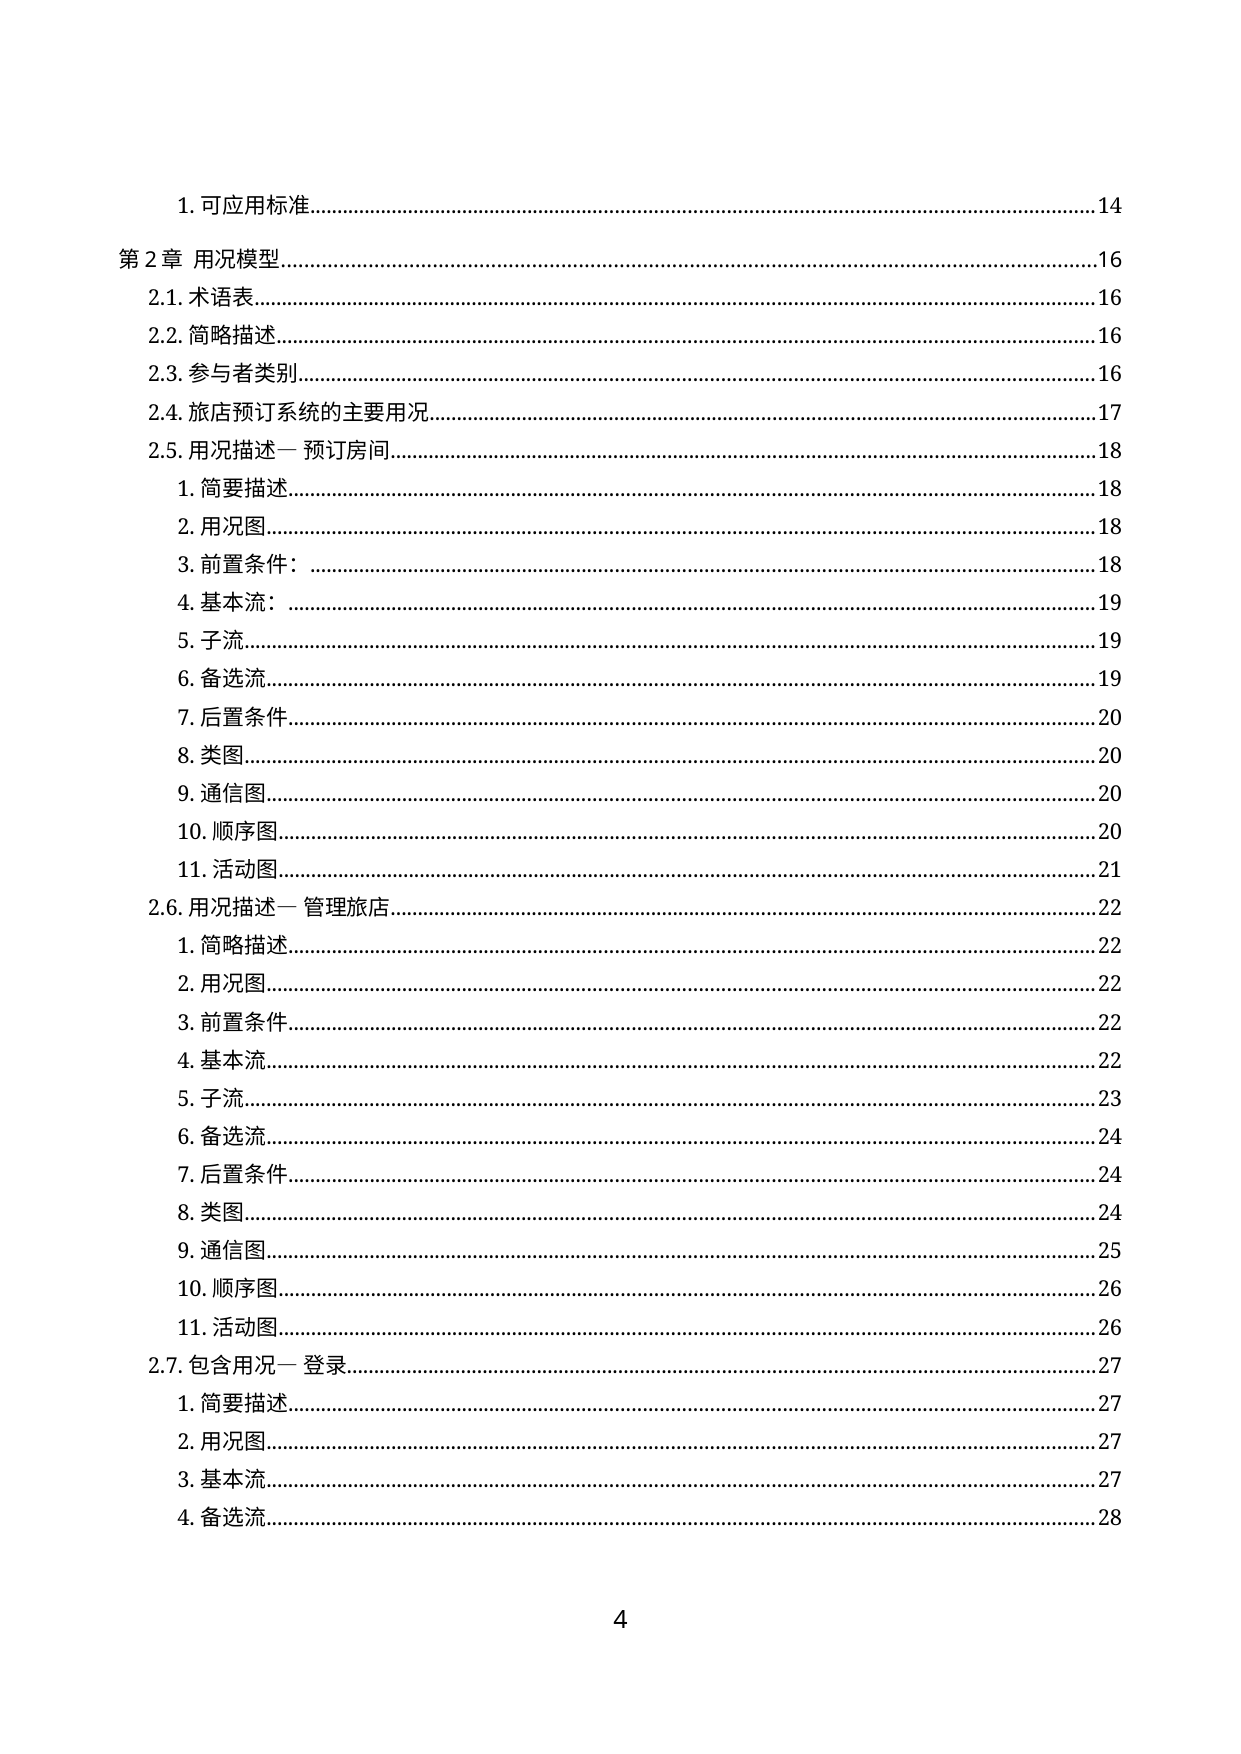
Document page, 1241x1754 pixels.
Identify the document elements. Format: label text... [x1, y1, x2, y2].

text 4. 备选流 28 [177, 1500, 1122, 1532]
text 2. 用况图 27 [177, 1424, 1122, 1456]
text 3. 前置条件： 18 [177, 547, 1122, 579]
text 4. 基本流： 19 [177, 585, 1122, 617]
text 5. 子流 23 [177, 1081, 1122, 1112]
text 7. 后置条件 24 [177, 1157, 1122, 1189]
text 2.6. 用况描述— 管理旅店 22 [148, 890, 1122, 922]
text 11. 活动图 21 [177, 852, 1122, 884]
text 10. 顺序图 26 [177, 1271, 1122, 1303]
text 7. 后置条件 20 [177, 699, 1122, 731]
text 9. 通信图 20 [177, 776, 1122, 807]
text 2.5. 用况描述— 预订房间 18 [148, 433, 1122, 464]
text 10. 顺序图 20 [177, 814, 1122, 846]
text 8. 类图 20 [177, 738, 1122, 769]
text 2.3. 参与者类别 16 [148, 356, 1122, 388]
text 1. 可应用标准 14 [177, 188, 1122, 219]
text 第2章 用况模型 16 [118, 242, 1122, 274]
text 1. 简要描述 18 [177, 471, 1122, 502]
text 11. 活动图 26 [177, 1309, 1122, 1341]
text 1. 简要描述 27 [177, 1386, 1122, 1417]
text 2.4. 旅店预订系统的主要用况 17 [148, 394, 1122, 426]
text 6. 备选流 19 [177, 661, 1122, 693]
text 2.2. 简略描述 16 [148, 318, 1122, 350]
text 4. 基本流 22 [177, 1043, 1122, 1074]
text 3. 基本流 27 [177, 1462, 1122, 1494]
text 5. 子流 19 [177, 623, 1122, 655]
text 2.1. 术语表 16 [148, 280, 1122, 312]
text 2.7. 包含用况— 登录 27 [148, 1348, 1122, 1379]
text 6. 备选流 24 [177, 1119, 1122, 1151]
text 1. 简略描述 22 [177, 928, 1122, 960]
text 2. 用况图 18 [177, 509, 1122, 541]
text 9. 通信图 25 [177, 1233, 1122, 1265]
text 2. 用况图 22 [177, 966, 1122, 998]
text 3. 前置条件 22 [177, 1004, 1122, 1036]
text 8. 类图 24 [177, 1195, 1122, 1227]
